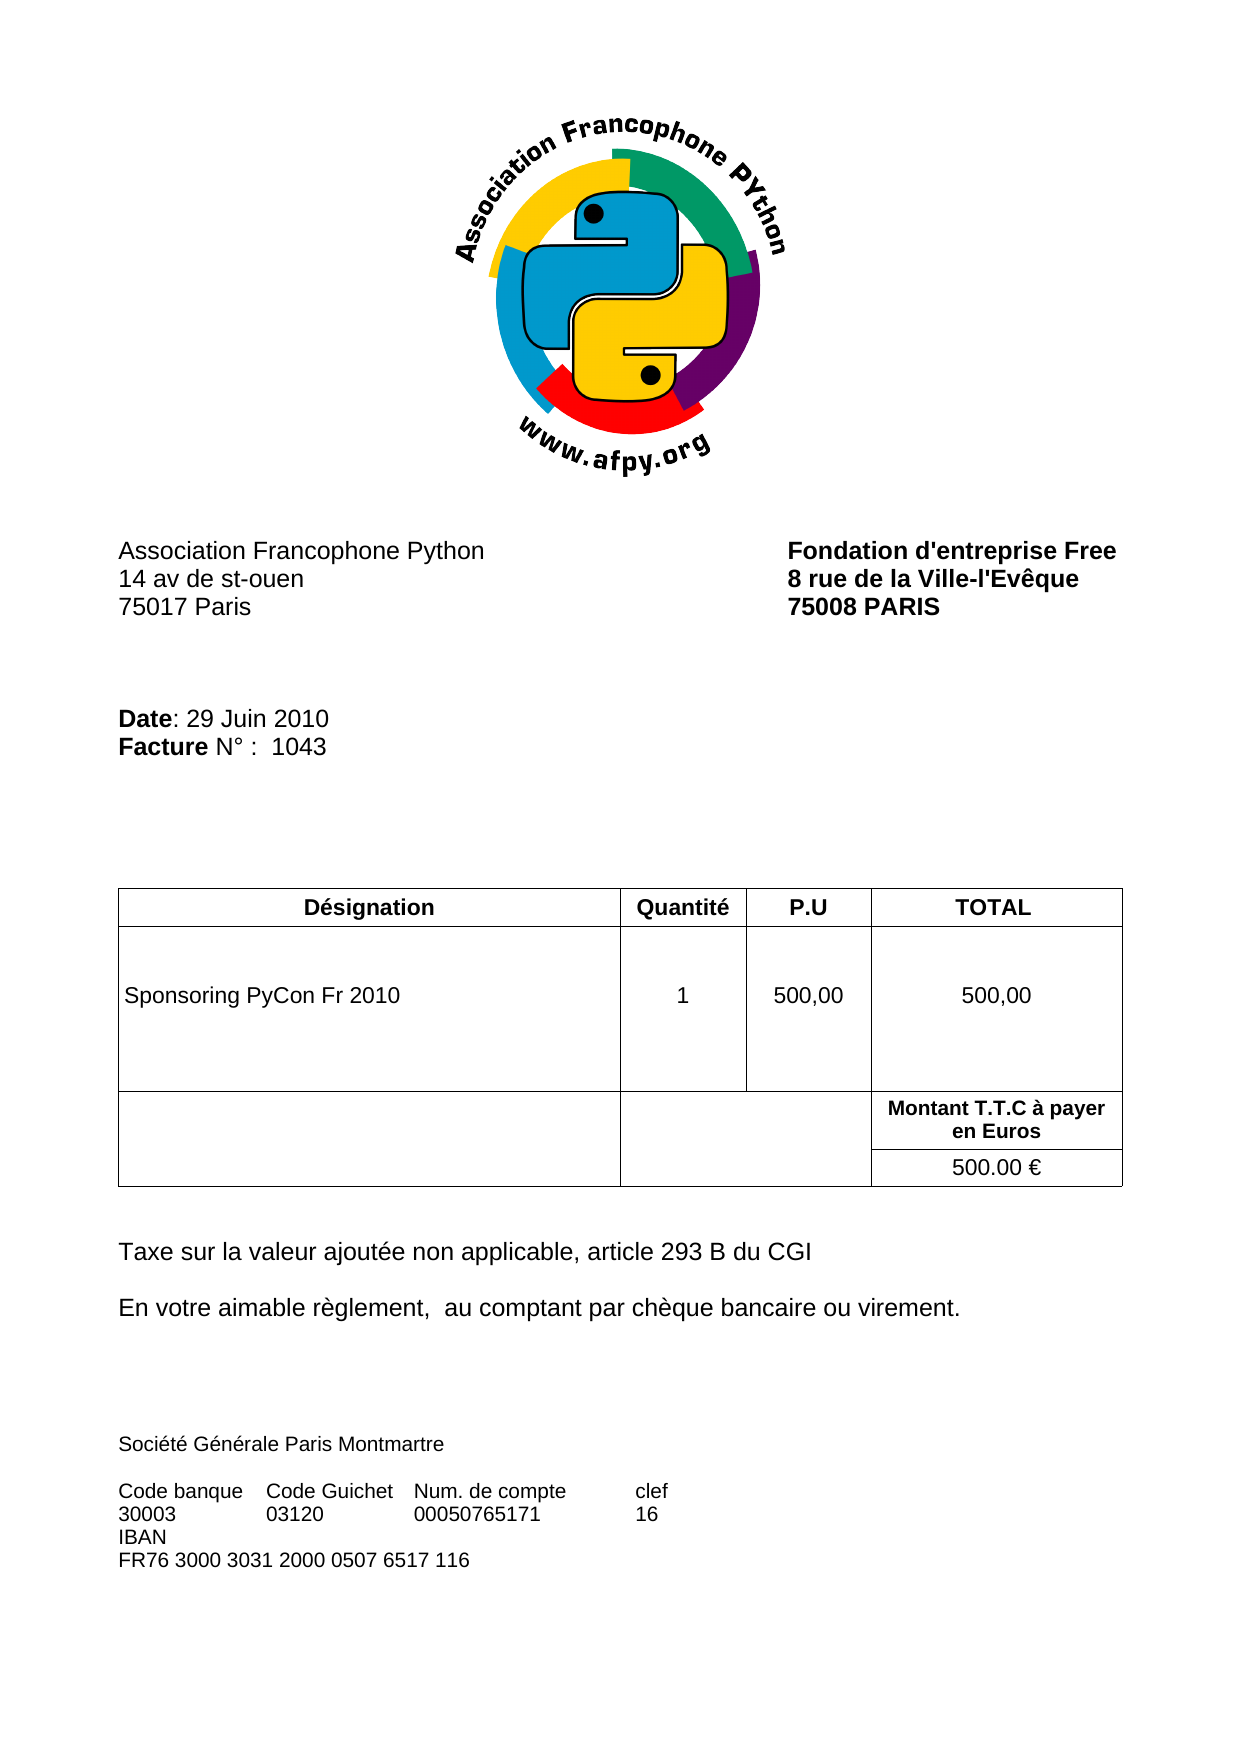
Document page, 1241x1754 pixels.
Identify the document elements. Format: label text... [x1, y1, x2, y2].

table_header [119, 1092, 620, 1186]
table_header P.U [747, 889, 871, 926]
text En votre aimable règlement, au comptant par chèque bancaire ou virement. [118, 1293, 1122, 1321]
table_cell 500,00 [872, 927, 1122, 1091]
table_cell Sponsoring PyCon Fr 2010 [119, 927, 620, 1091]
text Société Générale Paris Montmartre [118, 1433, 1122, 1456]
text FR76 3000 3031 2000 0507 6517 116 [118, 1549, 1122, 1572]
table_cell 500,00 [747, 927, 871, 1091]
text IBAN [118, 1526, 1122, 1549]
table_header [621, 1092, 871, 1186]
text Date: 29 Juin 2010 [118, 704, 1122, 732]
text 30003 03120 00050765171 16 [118, 1503, 1122, 1526]
table_cell 1 [621, 927, 746, 1091]
table_header Montant T.T.C à payer en Euros [872, 1092, 1122, 1149]
table_header [535, 537, 787, 621]
table_header Quantité [621, 889, 746, 926]
table_header Association Francophone Python 14 av de st-ouen 75017 Paris [118, 537, 535, 621]
text Code banque Code Guichet Num. de compte clef [118, 1479, 1122, 1503]
picture [455, 118, 785, 477]
table_header TOTAL [872, 889, 1122, 926]
text Taxe sur la valeur ajoutée non applicable, article 293 B du CGI [118, 1237, 1122, 1265]
table_header Désignation [119, 889, 620, 926]
table_header Fondation d'entreprise Free 8 rue de la Ville-l'Evêque 75008 PARIS [787, 537, 1122, 621]
table_cell 500,00 € [872, 1150, 1122, 1186]
text Facture N° : 1043 [118, 732, 1122, 760]
